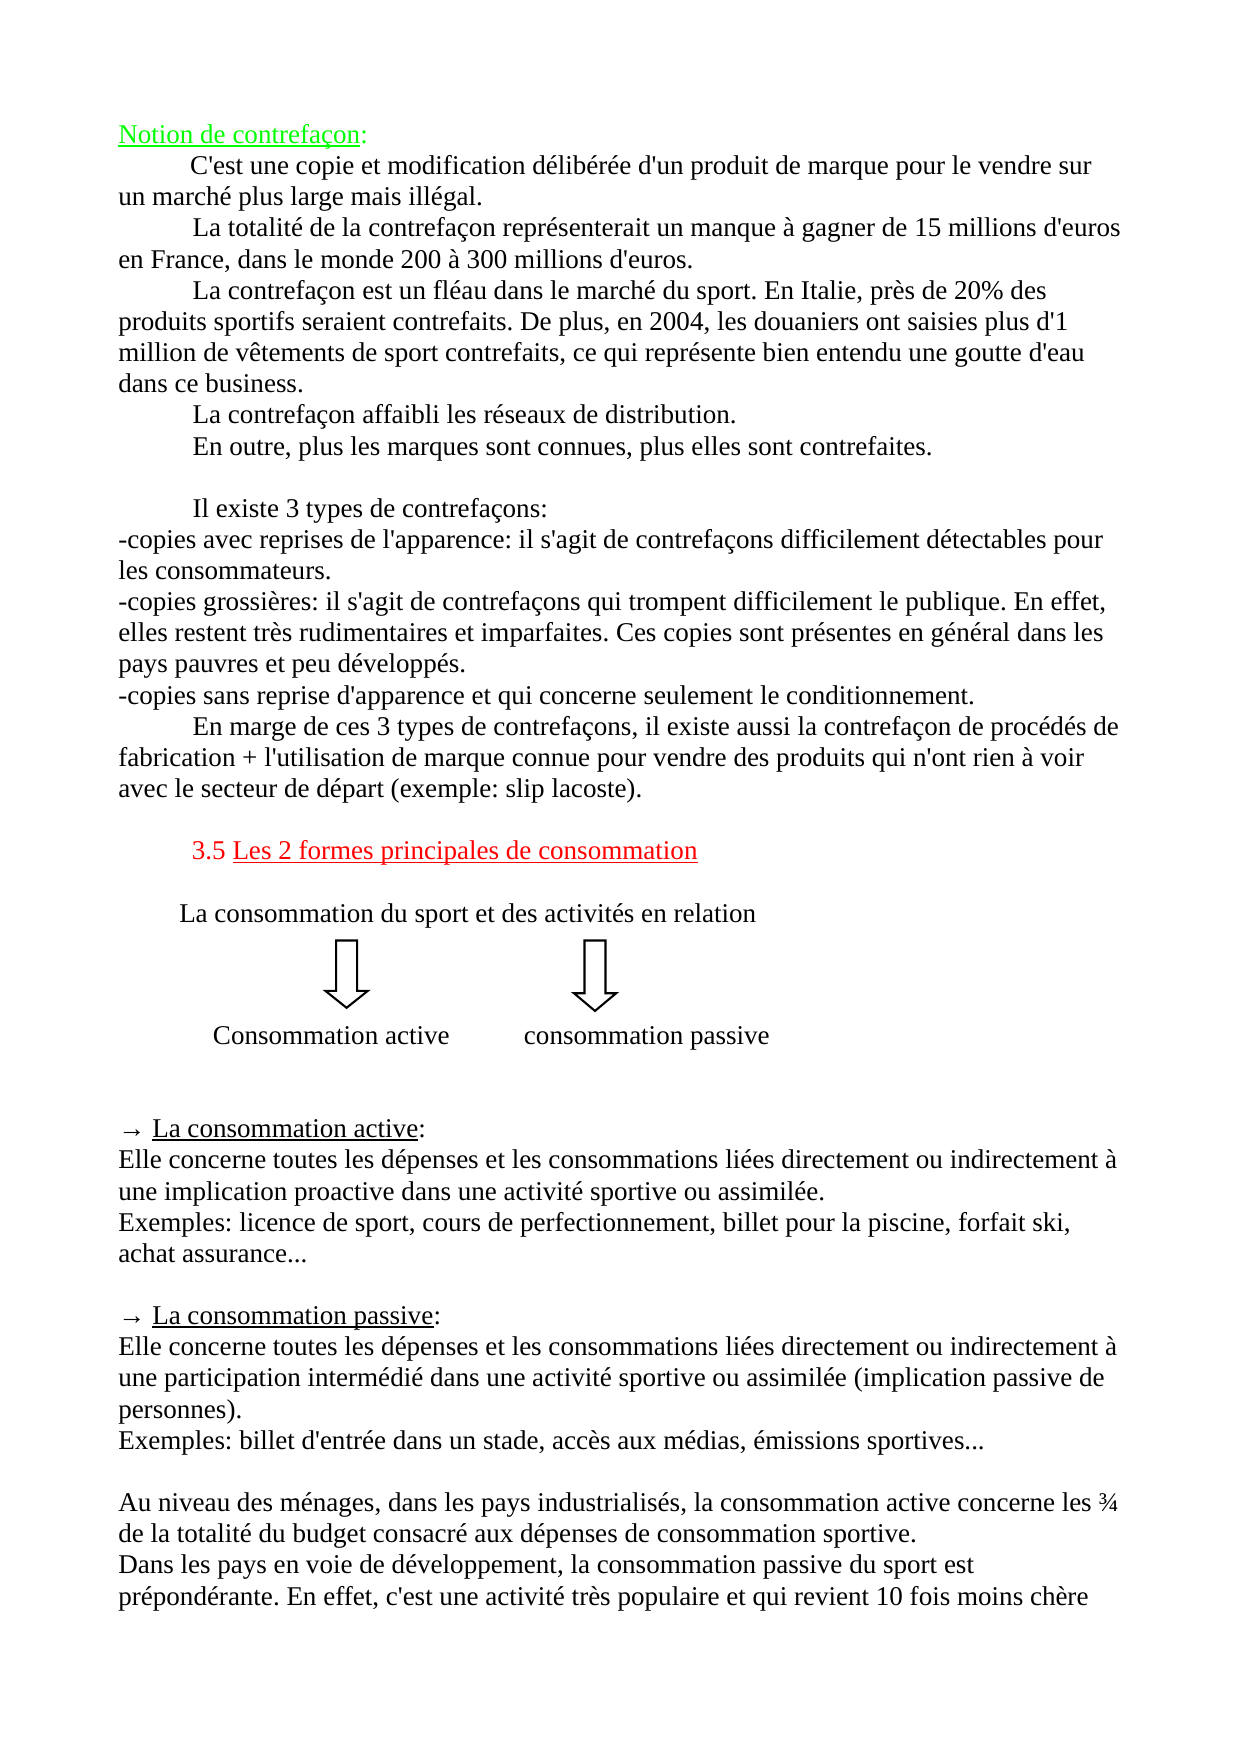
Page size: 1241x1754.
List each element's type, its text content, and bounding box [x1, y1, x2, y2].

text → La consommation passive: [118, 1299, 1122, 1330]
text Exemples: billet d'entrée dans un stade, accès aux médias, émissions sportives... [118, 1424, 1122, 1455]
text Exemples: licence de sport, cours de perfectionnement, billet pour la piscine, forfait ski, achat assurance... [118, 1206, 1122, 1268]
text Au niveau des ménages, dans les pays industrialisés, la consommation active concerne les ¾ de la totalité du budget consacré aux dépenses de consommation sportive. [118, 1486, 1122, 1548]
text En outre, plus les marques sont connues, plus elles sont contrefaites. [118, 429, 1122, 461]
text -copies avec reprises de l'apparence: il s'agit de contrefaçons difficilement détectables pour les consommateurs. [118, 523, 1122, 585]
text Elle concerne toutes les dépenses et les consommations liées directement ou indirectement à une implication proactive dans une activité sportive ou assimilée. [118, 1143, 1122, 1206]
text La contrefaçon affaibli les réseaux de distribution. [118, 398, 1122, 429]
text -copies sans reprise d'apparence et qui concerne seulement le conditionnement. [118, 679, 1122, 710]
text Il existe 3 types de contrefaçons: [118, 492, 1122, 523]
text Notion de contrefaçon: [118, 118, 1122, 149]
text -copies grossières: il s'agit de contrefaçons qui trompent difficilement le publique. En effet, elles restent très rudimentaires et imparfaites. Ces copies sont présentes en général dans les pays pauvres et peu développés. [118, 585, 1122, 679]
text Dans les pays en voie de développement, la consommation passive du sport est prépondérante. En effet, c'est une activité très populaire et qui revient 10 fois moins chère [118, 1548, 1122, 1611]
text La contrefaçon est un fléau dans le marché du sport. En Italie, près de 20% des produits sportifs seraient contrefaits. De plus, en 2004, les douaniers ont saisies plus d'1 million de vêtements de sport contrefaits, ce qui représente bien entendu une goutte d'eau dans ce business. [118, 274, 1122, 398]
text En marge de ces 3 types de contrefaçons, il existe aussi la contrefaçon de procédés de fabrication + l'utilisation de marque connue pour vendre des produits qui n'ont rien à voir avec le secteur de départ (exemple: slip lacoste). [118, 710, 1122, 803]
text La totalité de la contrefaçon représenterait un manque à gagner de 15 millions d'euros en France, dans le monde 200 à 300 millions d'euros. [118, 212, 1122, 274]
text Consommation active consommation passive [118, 1019, 1122, 1050]
text Elle concerne toutes les dépenses et les consommations liées directement ou indirectement à une participation intermédié dans une activité sportive ou assimilée (implication passive de personnes). [118, 1330, 1122, 1424]
text → La consommation active: [118, 1112, 1122, 1143]
text C'est une copie et modification délibérée d'un produit de marque pour le vendre sur un marché plus large mais illégal. [118, 149, 1122, 212]
text La consommation du sport et des activités en relation [118, 897, 1122, 928]
text 3.5 Les 2 formes principales de consommation [118, 834, 1122, 866]
